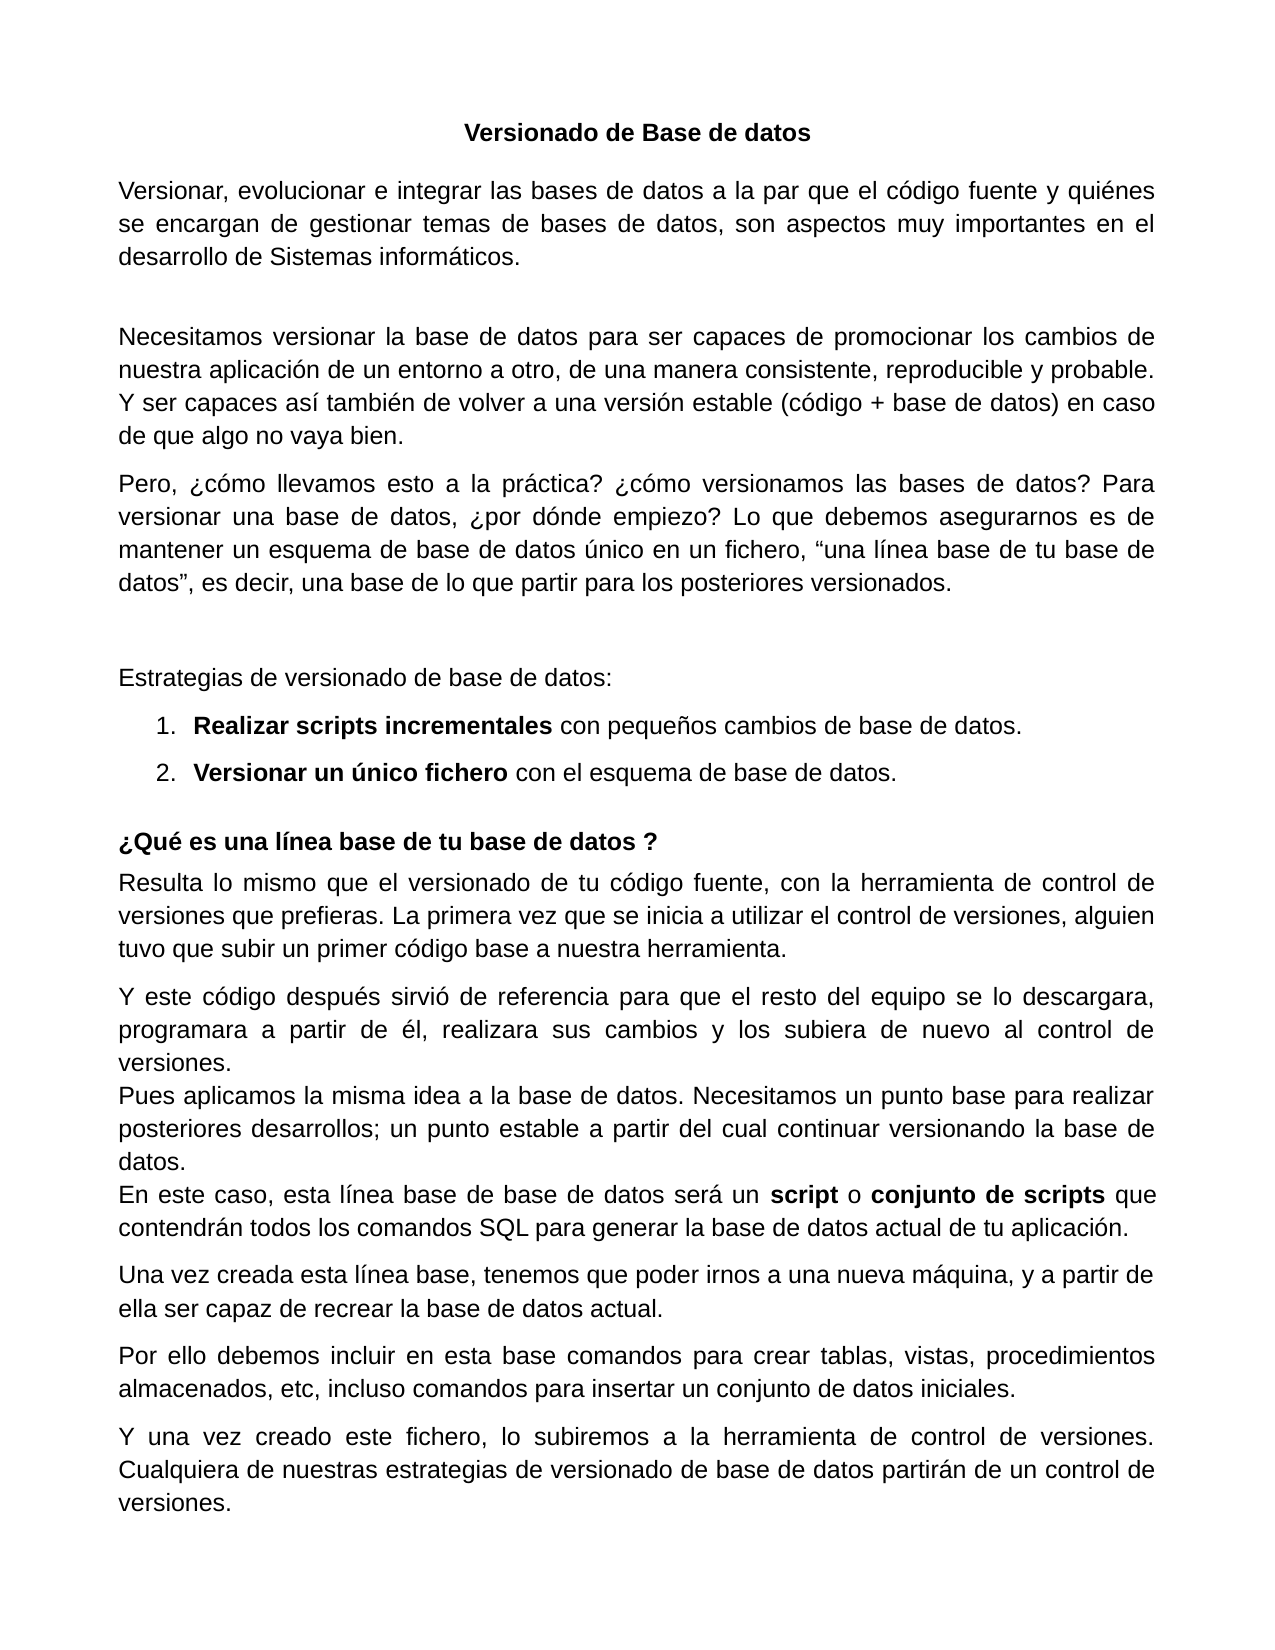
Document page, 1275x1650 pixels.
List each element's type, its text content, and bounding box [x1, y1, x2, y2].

text Versionado de Base de datos [118, 118, 1157, 147]
text Resulta lo mismo que el versionado de tu código fuente, con la herramienta de control de versiones que prefieras. La primera vez que se inicia a utilizar el control de versiones, alguien tuvo que subir un primer código base a nuestra herramienta. [118, 868, 1157, 963]
text Pero, ¿cómo llevamos esto a la práctica? ¿cómo versionamos las bases de datos? Para versionar una base de datos, ¿por dónde empiezo? Lo que debemos asegurarnos es de mantener un esquema de base de datos único en un fichero, “una línea base de tu base de datos”, es decir, una base de lo que partir para los posteriores versionados. [118, 469, 1157, 597]
text Por ello debemos incluir en esta base comandos para crear tablas, vistas, procedimientos almacenados, etc, incluso comandos para insertar un conjunto de datos iniciales. [118, 1341, 1157, 1403]
text Estrategias de versionado de base de datos: [118, 663, 1157, 692]
text Y una vez creado este fichero, lo subiremos a la herramienta de control de versiones. Cualquiera de nuestras estrategias de versionado de base de datos partirán de un control de versiones. [118, 1422, 1157, 1517]
text Una vez creada esta línea base, tenemos que poder irnos a una nueva máquina, y a partir de ella ser capaz de recrear la base de datos actual. [118, 1261, 1157, 1322]
text Necesitamos versionar la base de datos para ser capaces de promocionar los cambios de nuestra aplicación de un entorno a otro, de una manera consistente, reproducible y probable. Y ser capaces así también de volver a una versión estable (código + base de datos) en caso de que algo no vaya bien. [118, 289, 1157, 450]
text Y este código después sirvió de referencia para que el resto del equipo se lo descargara, programara a partir de él, realizara sus cambios y los subiera de nuevo al control de versiones. Pues aplicamos la misma idea a la base de datos. Necesitamos un punto base para realizar posteriores desarrollos; un punto estable a partir del cual continuar versionando la base de datos. En este caso, esta línea base de base de datos será un script o conjunto de scripts que contendrán todos los comandos SQL para generar la base de datos actual de tu aplicación. [118, 982, 1157, 1242]
text Versionar, evolucionar e integrar las bases de datos a la par que el código fuente y quiénes se encargan de gestionar temas de bases de datos, son aspectos muy importantes en el desarrollo de Sistemas informáticos. [118, 176, 1157, 270]
list Versionar un único fichero con el esquema de base de datos. [156, 758, 1157, 787]
subtitle ¿Qué es una línea base de tu base de datos ? [118, 827, 1157, 856]
list Realizar scripts incrementales con pequeños cambios de base de datos. [156, 711, 1157, 739]
